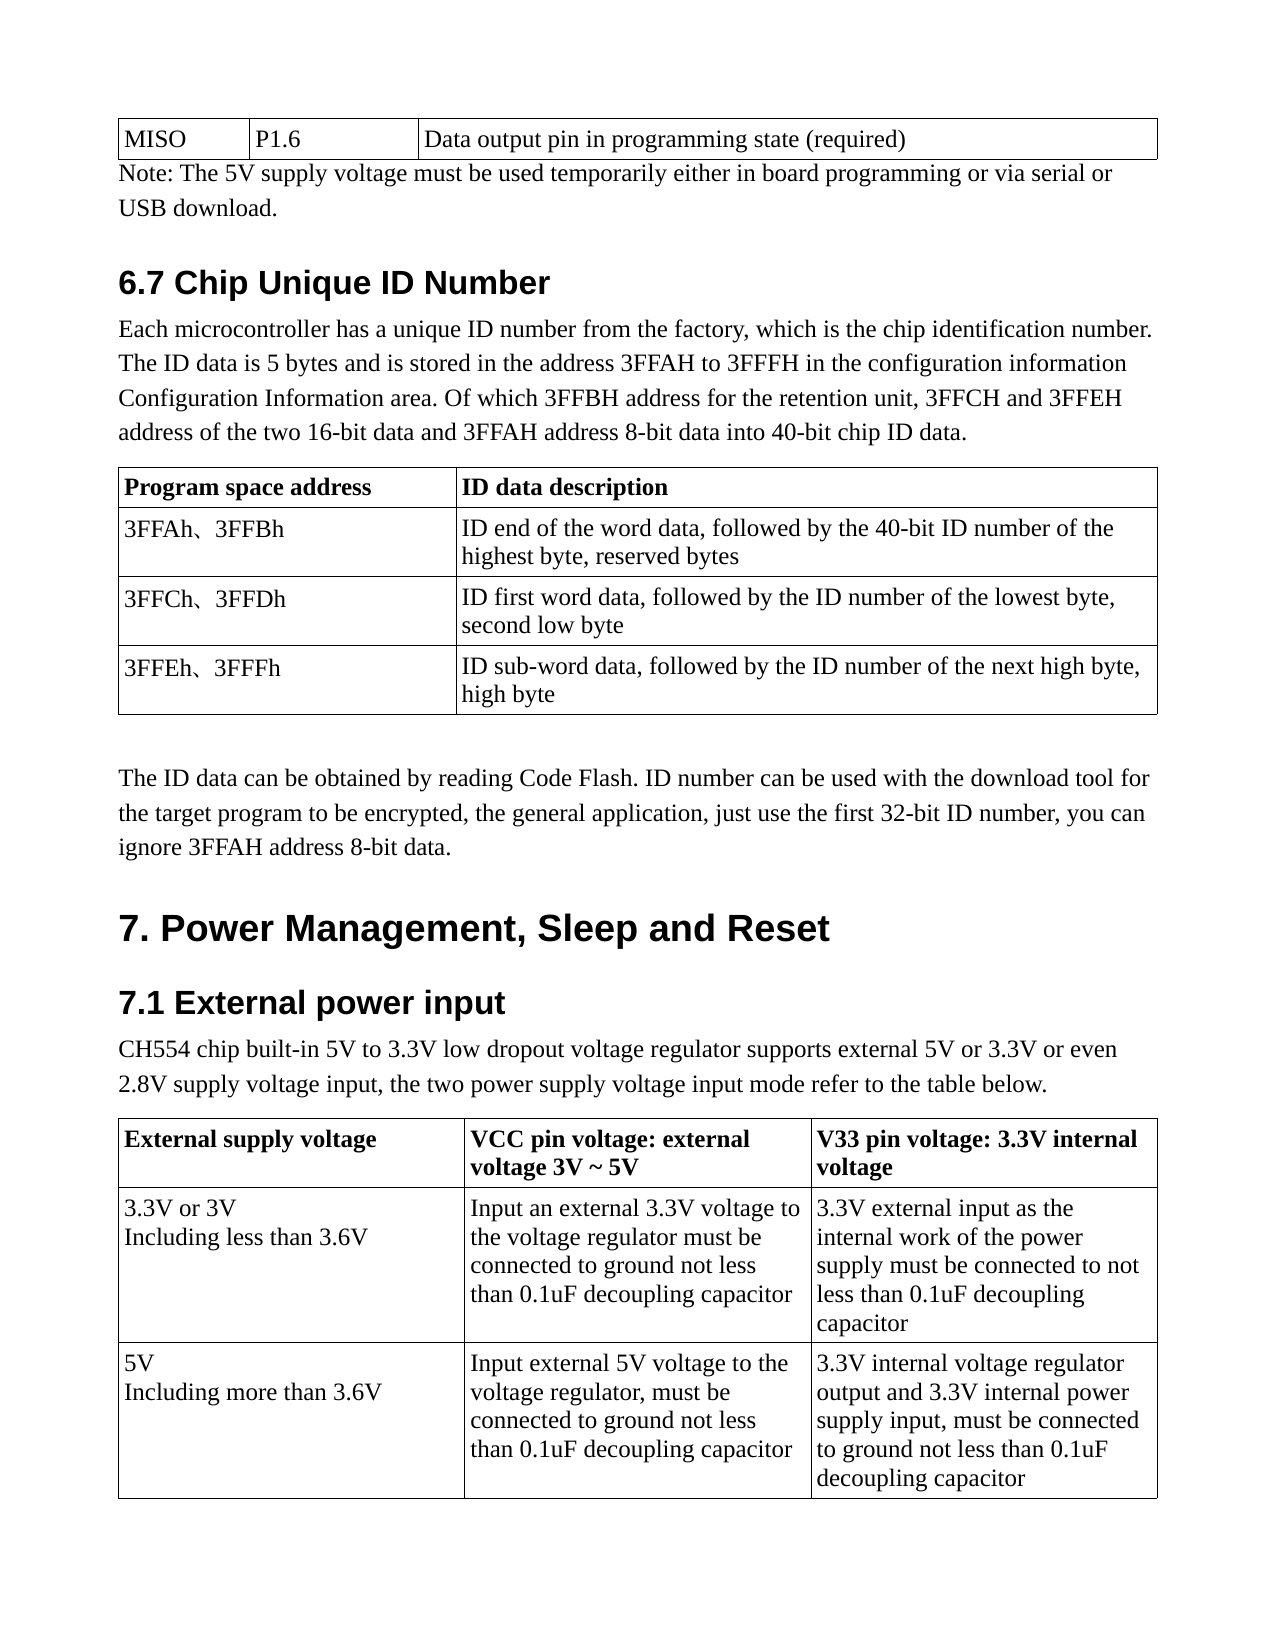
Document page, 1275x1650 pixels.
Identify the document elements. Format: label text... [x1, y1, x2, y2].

table_cell 3.3V external input as the internal work of the power supply must be connected to not less than 0.1uF decoupling capacitor [812, 1188, 1157, 1342]
table_cell ID end of the word data, followed by the 40-bit ID number of the highest byte, reserved bytes [457, 508, 1157, 576]
table_cell 3FFCh、3FFDh [119, 577, 456, 645]
table_header ID data description [457, 468, 1157, 507]
table_cell Data output pin in programming state (required) [419, 119, 1157, 158]
table_cell ID sub-word data, followed by the ID number of the next high byte, high byte [457, 646, 1157, 714]
table_header V33 pin voltage: 3.3V internal voltage [812, 1119, 1157, 1187]
text Note: The 5V supply voltage must be used temporarily either in board programming or via serial or USB download. [118, 160, 1157, 222]
subtitle 6.7 Chip Unique ID Number [118, 263, 1157, 302]
table_cell Input an external 3.3V voltage to the voltage regulator must be connected to ground not less than 0.1uF decoupling capacitor [465, 1188, 811, 1342]
text CH554 chip built-in 5V to 3.3V low dropout voltage regulator supports external 5V or 3.3V or even 2.8V supply voltage input, the two power supply voltage input mode refer to the table below. [118, 1034, 1157, 1098]
text The ID data can be obtained by reading Code Flash. ID number can be used with the download tool for the target program to be encrypted, the general application, just use the first 32-bit ID number, you can ignore 3FFAH address 8-bit data. [118, 763, 1157, 861]
table_cell ID first word data, followed by the ID number of the lowest byte, second low byte [457, 577, 1157, 645]
table_cell MISO [119, 119, 249, 158]
table_header Program space address [119, 468, 456, 507]
table_header External supply voltage [119, 1119, 464, 1187]
table_cell 3.3V internal voltage regulator output and 3.3V internal power supply input, must be connected to ground not less than 0.1uF decoupling capacitor [812, 1343, 1157, 1498]
table_cell Input external 5V voltage to the voltage regulator, must be connected to ground not less than 0.1uF decoupling capacitor [465, 1343, 811, 1498]
table_header VCC pin voltage: external voltage 3V ~ 5V [465, 1119, 811, 1187]
subtitle 7.1 External power input [118, 983, 1157, 1022]
table_cell 3FFAh、3FFBh [119, 508, 456, 576]
table_cell P1.6 [250, 119, 418, 158]
table_cell 3FFEh、3FFFh [119, 646, 456, 714]
table_cell 5V Including more than 3.6V [119, 1343, 464, 1498]
table_cell 3.3V or 3V Including less than 3.6V [119, 1188, 464, 1342]
text Each microcontroller has a unique ID number from the factory, which is the chip identification number. The ID data is 5 bytes and is stored in the address 3FFAH to 3FFFH in the configuration information Configuration Information area. Of which 3FFBH address for the retention unit, 3FFCH and 3FFEH address of the two 16-bit data and 3FFAH address 8-bit data into 40-bit chip ID data. [118, 314, 1157, 446]
subtitle 7. Power Management, Sleep and Reset [118, 906, 1157, 950]
